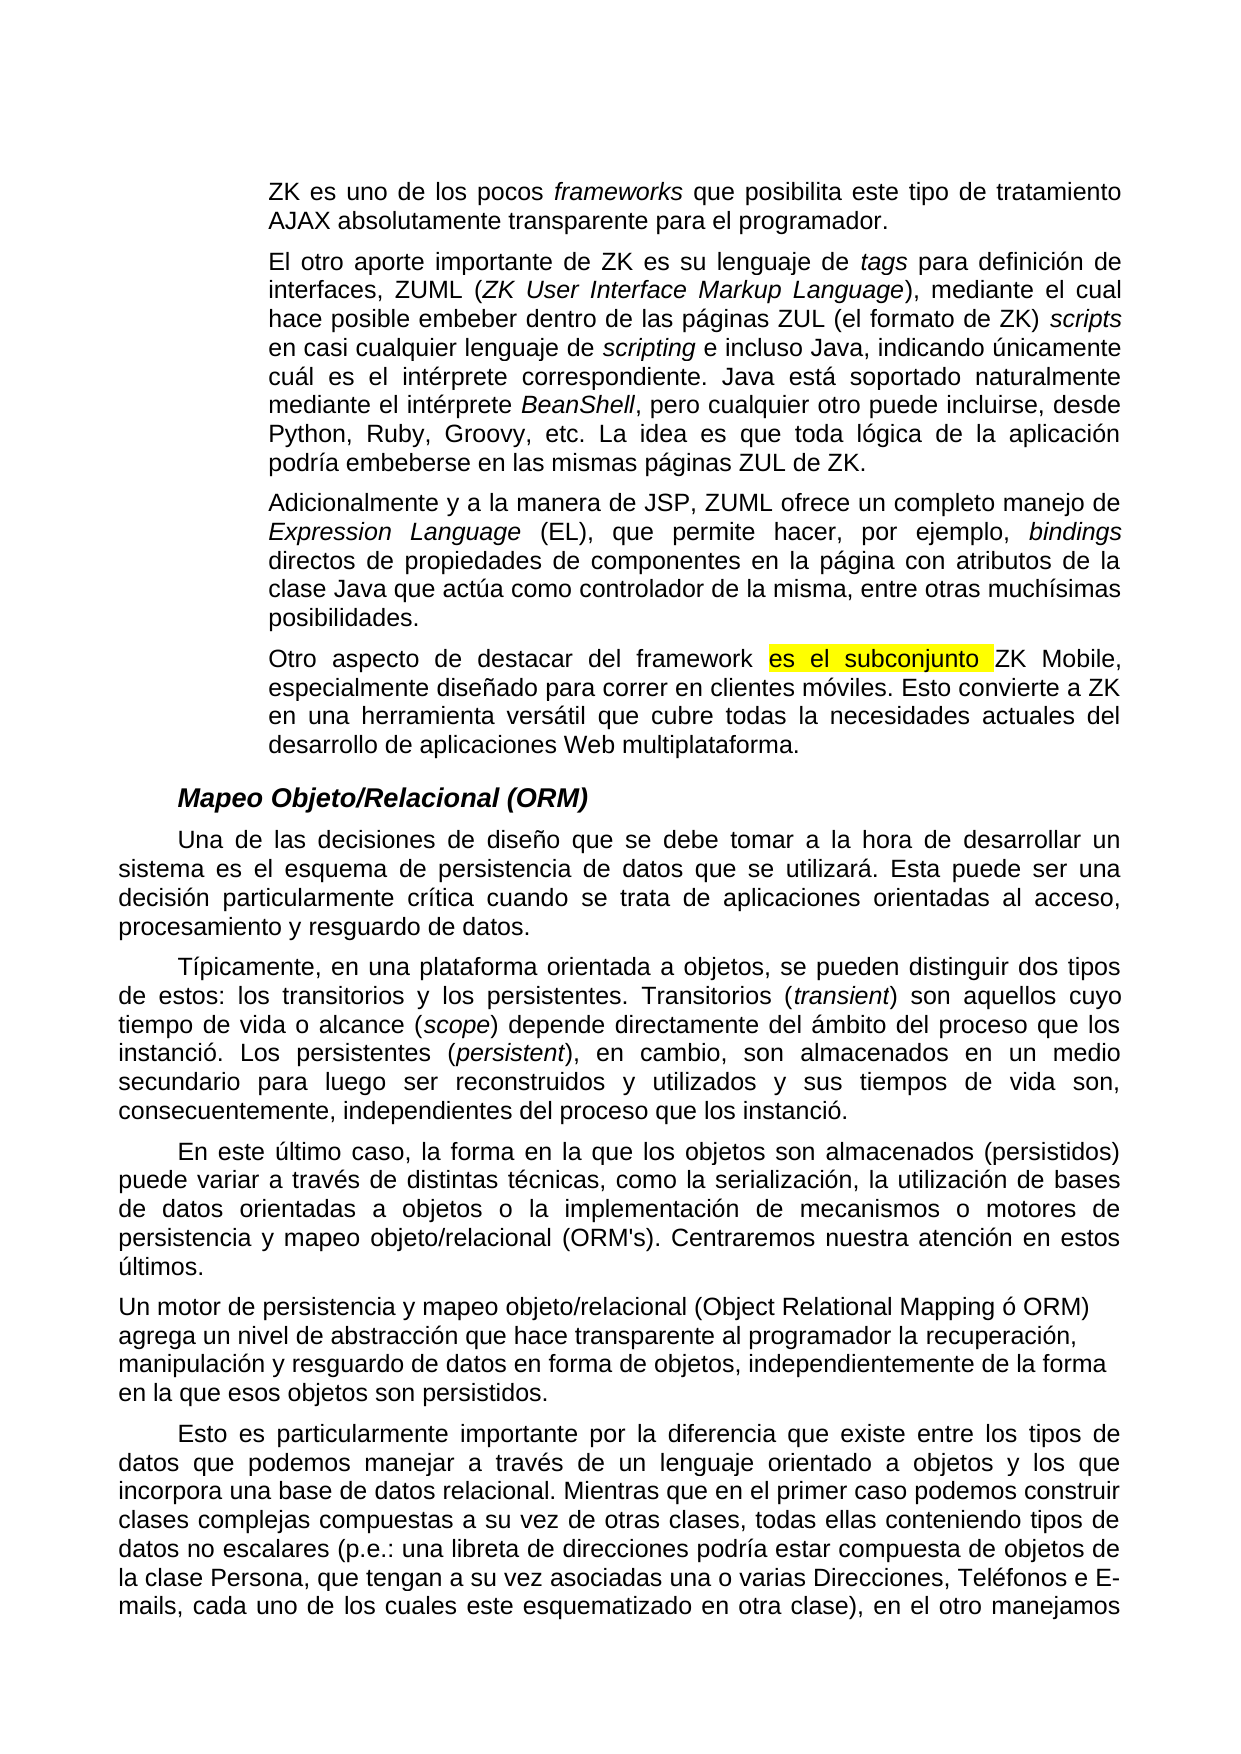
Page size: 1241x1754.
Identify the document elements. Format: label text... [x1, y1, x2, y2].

text Una de las decisiones de diseño que se debe tomar a la hora de desarrollar un sistema es el esquema de persistencia de datos que se utilizará. Esta puede ser una decisión particularmente crítica cuando se trata de aplicaciones orientadas al acceso, procesamiento y resguardo de datos. [118, 825, 1122, 940]
text Adicionalmente y a la manera de JSP, ZUML ofrece un completo manejo de Expression Language (EL), que permite hacer, por ejemplo, bindings directos de propiedades de componentes en la página con atributos de la clase Java que actúa como controlador de la misma, entre otras muchísimas posibilidades. [420, 603, 1122, 632]
text Un motor de persistencia y mapeo objeto/relacional (Object Relational Mapping ó ORM) agrega un nivel de abstracción que hace transparente al programador la recuperación, manipulación y resguardo de datos en forma de objetos, independientemente de la forma en la que esos objetos son persistidos. [118, 1292, 1122, 1407]
text Otro aspecto de destacar del framework es el subconjunto ZK Mobile, especialmente diseñado para correr en clientes móviles. Esto convierte a ZK en una herramienta versátil que cubre todas la necesidades actuales del desarrollo de aplicaciones Web multiplataforma. [268, 644, 1122, 759]
text Esto es particularmente importante por la diferencia que existe entre los tipos de datos que podemos manejar a través de un lenguaje orientado a objetos y los que incorpora una base de datos relacional. Mientras que en el primer caso podemos construir clases complejas compuestas a su vez de otras clases, todas ellas conteniendo tipos de datos no escalares (p.e.: una libreta de direcciones podría estar compuesta de objetos de la clase Persona, que tengan a su vez asociadas una o varias Direcciones, Teléfonos e E-mails, cada uno de los cuales este esquematizado en otra clase), en el otro manejamos [118, 1419, 1122, 1620]
text ZK es uno de los pocos frameworks que posibilita este tipo de tratamiento AJAX absolutamente transparente para el programador. [896, 206, 1122, 235]
text Típicamente, en una plataforma orientada a objetos, se pueden distinguir dos tipos de estos: los transitorios y los persistentes. Transitorios (transient) son aquellos cuyo tiempo de vida o alcance (scope) depende directamente del ámbito del proceso que los instanció. Los persistentes (persistent), en cambio, son almacenados en un medio secundario para luego ser reconstruidos y utilizados y sus tiempos de vida son, consecuentemente, independientes del proceso que los instanció. [118, 952, 1122, 1125]
text En este último caso, la forma en la que los objetos son almacenados (persistidos) puede variar a través de distintas técnicas, como la serialización, la utilización de bases de datos orientadas a objetos o la implementación de mecanismos o motores de persistencia y mapeo objeto/relacional (ORM's). Centraremos nuestra atención en estos últimos. [118, 1136, 1122, 1280]
subtitle Mapeo Objeto/Relacional (ORM) [177, 782, 1122, 814]
